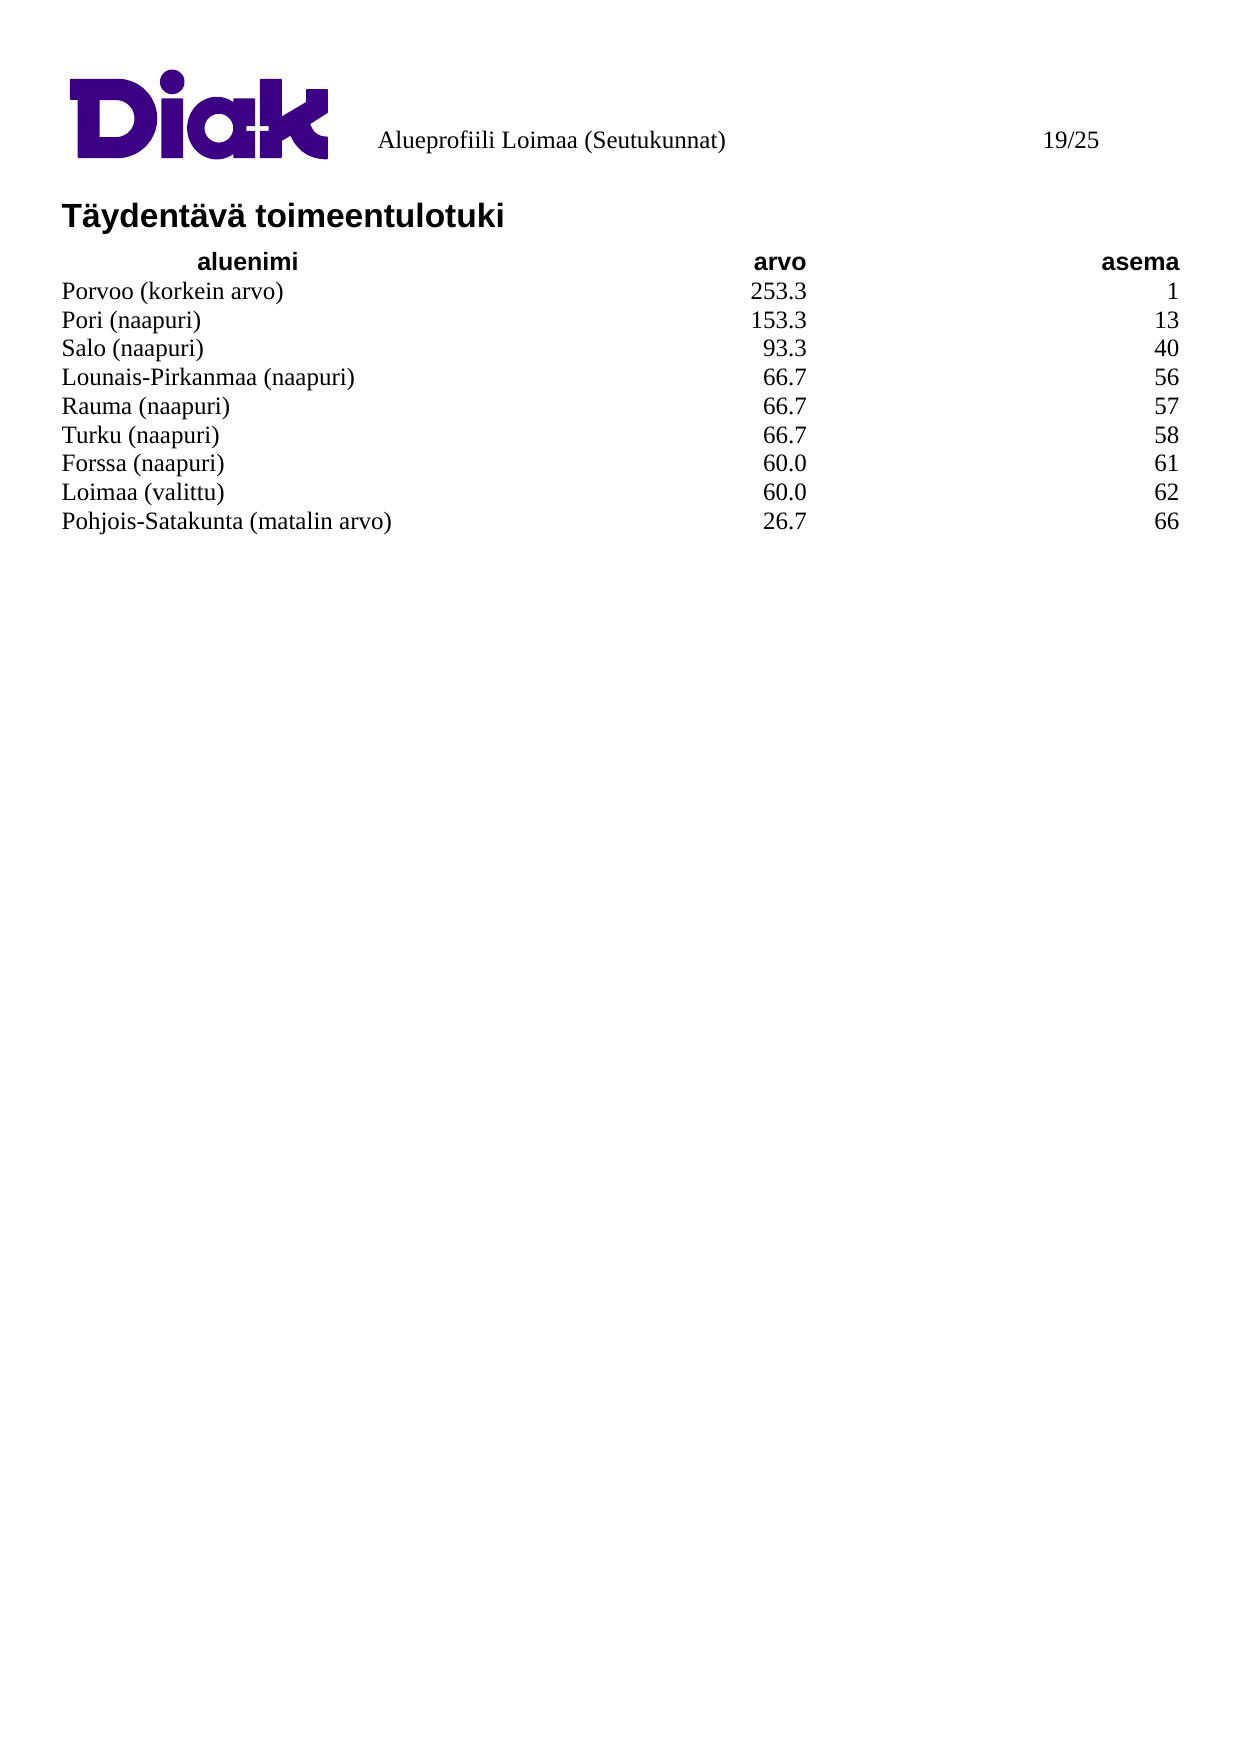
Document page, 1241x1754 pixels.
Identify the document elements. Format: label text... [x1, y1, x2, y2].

table_cell Pori (naapuri) [61, 305, 434, 333]
table_cell 66 [806, 506, 1179, 535]
table_cell Lounais-Pirkanmaa (naapuri) [61, 362, 434, 391]
table_cell Turku (naapuri) [61, 420, 434, 448]
table_cell 66.7 [434, 362, 806, 391]
table_cell 26.7 [434, 506, 806, 535]
table_header aluenimi [61, 247, 434, 276]
table_cell 40 [806, 334, 1179, 362]
table_cell Salo (naapuri) [61, 334, 434, 362]
table_cell 93.3 [434, 334, 806, 362]
table_cell 56 [806, 362, 1179, 391]
table_cell Porvoo (korkein arvo) [61, 276, 434, 305]
table_cell Pohjois-Satakunta (matalin arvo) [61, 506, 434, 535]
table_cell Loimaa (valittu) [61, 477, 434, 506]
table_cell 1 [806, 276, 1179, 305]
table_cell 66.7 [434, 391, 806, 420]
table_cell 62 [806, 477, 1179, 506]
table_cell Forssa (naapuri) [61, 449, 434, 477]
table_cell 60.0 [434, 449, 806, 477]
table_cell 58 [806, 420, 1179, 448]
table_cell 13 [806, 305, 1179, 333]
table_cell 60.0 [434, 477, 806, 506]
table_cell 57 [806, 391, 1179, 420]
table_cell 153.3 [434, 305, 806, 333]
table_cell 66.7 [434, 420, 806, 448]
table_cell 253.3 [434, 276, 806, 305]
subtitle Täydentävä toimeentulotuki [61, 196, 1179, 235]
table_cell 61 [806, 449, 1179, 477]
table_header arvo [434, 247, 806, 276]
table_header asema [806, 247, 1179, 276]
table_cell Rauma (naapuri) [61, 391, 434, 420]
